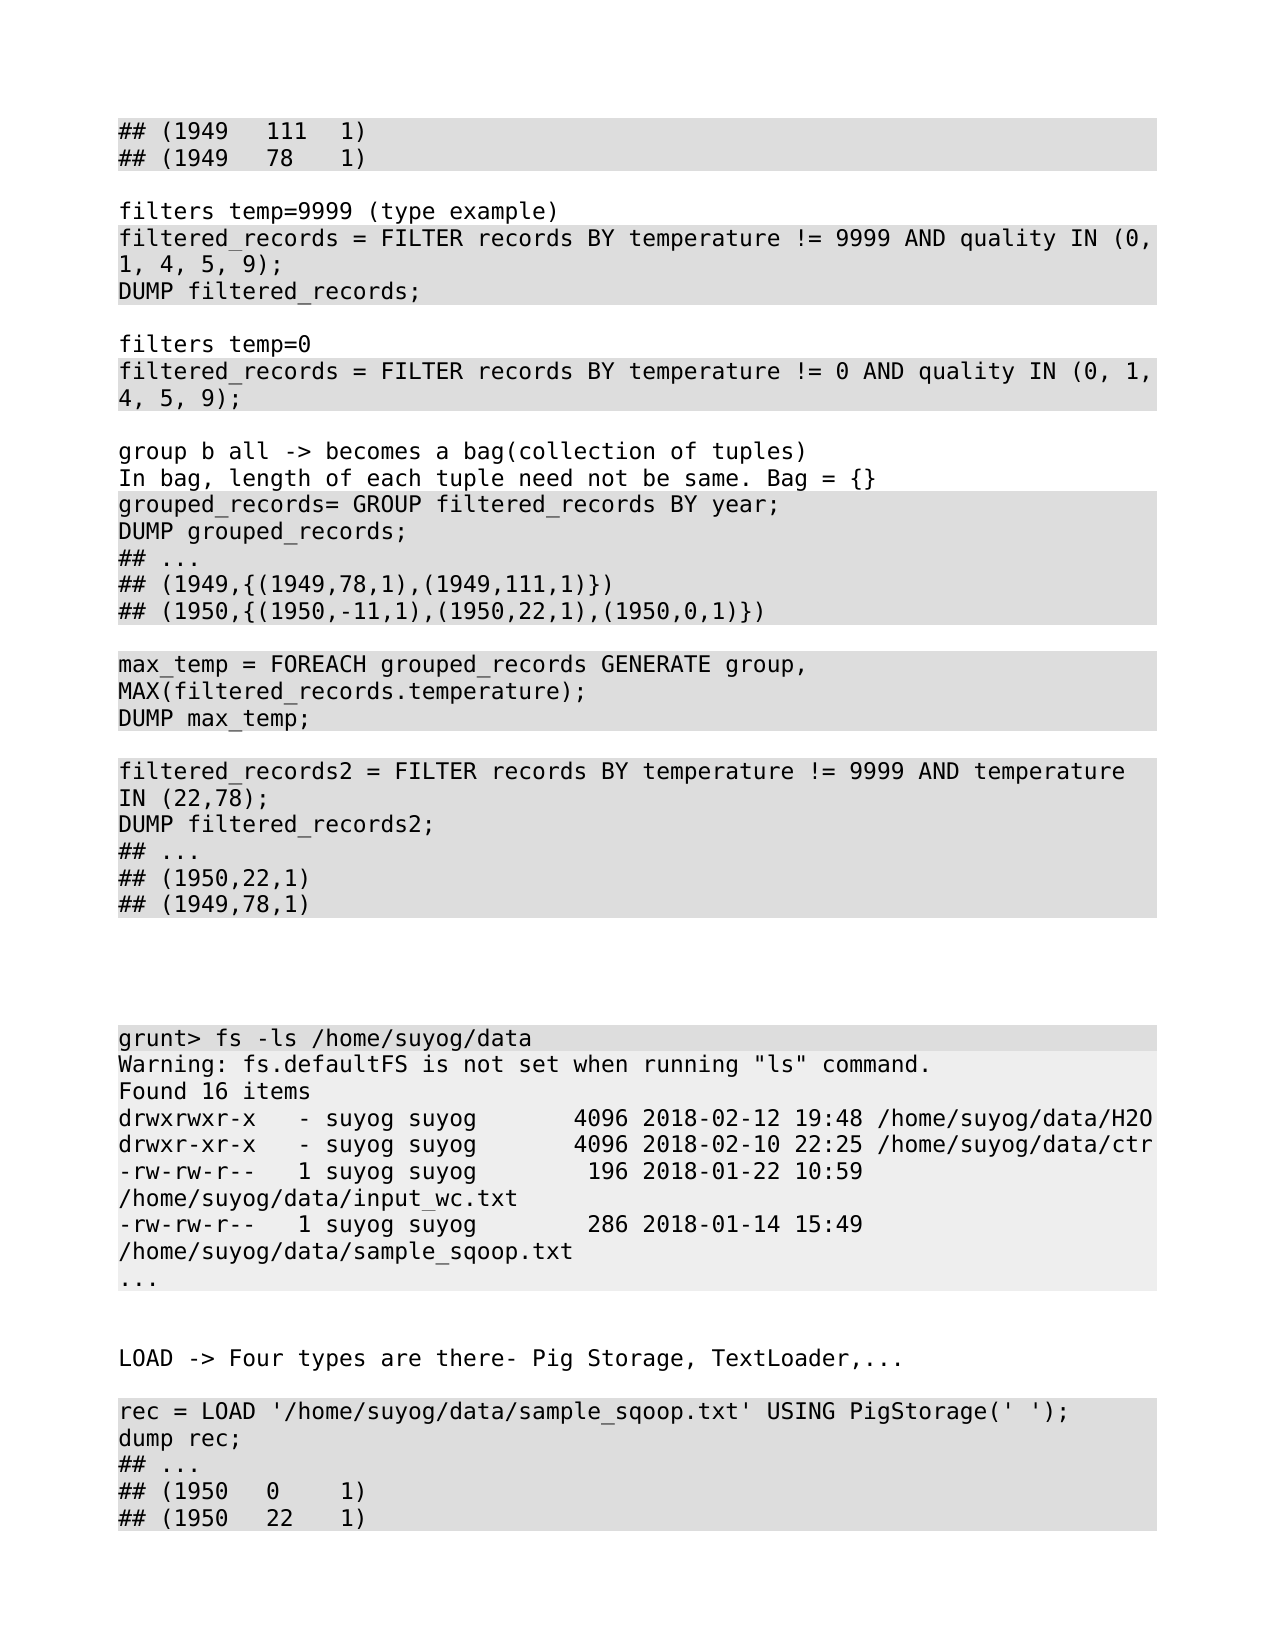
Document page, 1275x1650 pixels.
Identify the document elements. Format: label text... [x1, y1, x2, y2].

text ## (1950,22,1) [118, 865, 1157, 891]
text -rw-rw-r-- 1 suyog suyog 196 2018-01-22 10:59 /home/suyog/data/input_wc.txt [118, 1158, 1157, 1211]
text ## ... [118, 545, 1157, 571]
text DUMP grouped_records; [118, 518, 1157, 545]
text DUMP filtered_records2; [118, 811, 1157, 838]
text filters temp=9999 (type example) [118, 198, 1157, 225]
text ## (1950 0 1) [118, 1478, 1157, 1505]
text filtered_records = FILTER records BY temperature != 0 AND quality IN (0, 1, 4, 5, 9); [118, 358, 1157, 411]
text ## ... [118, 838, 1157, 865]
text ## (1950 22 1) [118, 1505, 1157, 1531]
text filters temp=0 [118, 331, 1157, 358]
text LOAD -> Four types are there- Pig Storage, TextLoader,... [118, 1345, 1157, 1371]
text Warning: fs.defaultFS is not set when running "ls" command. [118, 1051, 1157, 1078]
text drwxr-xr-x - suyog suyog 4096 2018-02-10 22:25 /home/suyog/data/ctr [118, 1131, 1157, 1158]
text ## (1949,78,1) [118, 891, 1157, 918]
text drwxrwxr-x - suyog suyog 4096 2018-02-12 19:48 /home/suyog/data/H2O [118, 1105, 1157, 1131]
text grunt> fs -ls /home/suyog/data [118, 1025, 1157, 1051]
text In bag, length of each tuple need not be same. Bag = {} [118, 465, 1157, 491]
text dump rec; [118, 1425, 1157, 1451]
text ... [118, 1265, 1157, 1291]
text ## ... [118, 1451, 1157, 1478]
text rec = LOAD '/home/suyog/data/sample_sqoop.txt' USING PigStorage(' '); [118, 1398, 1157, 1425]
text DUMP filtered_records; [118, 278, 1157, 305]
text filtered_records = FILTER records BY temperature != 9999 AND quality IN (0, 1, 4, 5, 9); [118, 225, 1157, 278]
text ## (1949 78 1) [118, 145, 1157, 171]
text group b all -> becomes a bag(collection of tuples) [118, 438, 1157, 465]
text ## (1949,{(1949,78,1),(1949,111,1)}) [118, 571, 1157, 598]
text DUMP max_temp; [118, 705, 1157, 731]
text Found 16 items [118, 1078, 1157, 1105]
text ## (1950,{(1950,-11,1),(1950,22,1),(1950,0,1)}) [118, 598, 1157, 625]
text -rw-rw-r-- 1 suyog suyog 286 2018-01-14 15:49 /home/suyog/data/sample_sqoop.txt [118, 1211, 1157, 1265]
text ## (1949 111 1) [118, 118, 1157, 145]
text max_temp = FOREACH grouped_records GENERATE group, MAX(filtered_records.temperature); [118, 651, 1157, 705]
text grouped_records= GROUP filtered_records BY year; [118, 491, 1157, 518]
text filtered_records2 = FILTER records BY temperature != 9999 AND temperature IN (22,78); [118, 758, 1157, 811]
